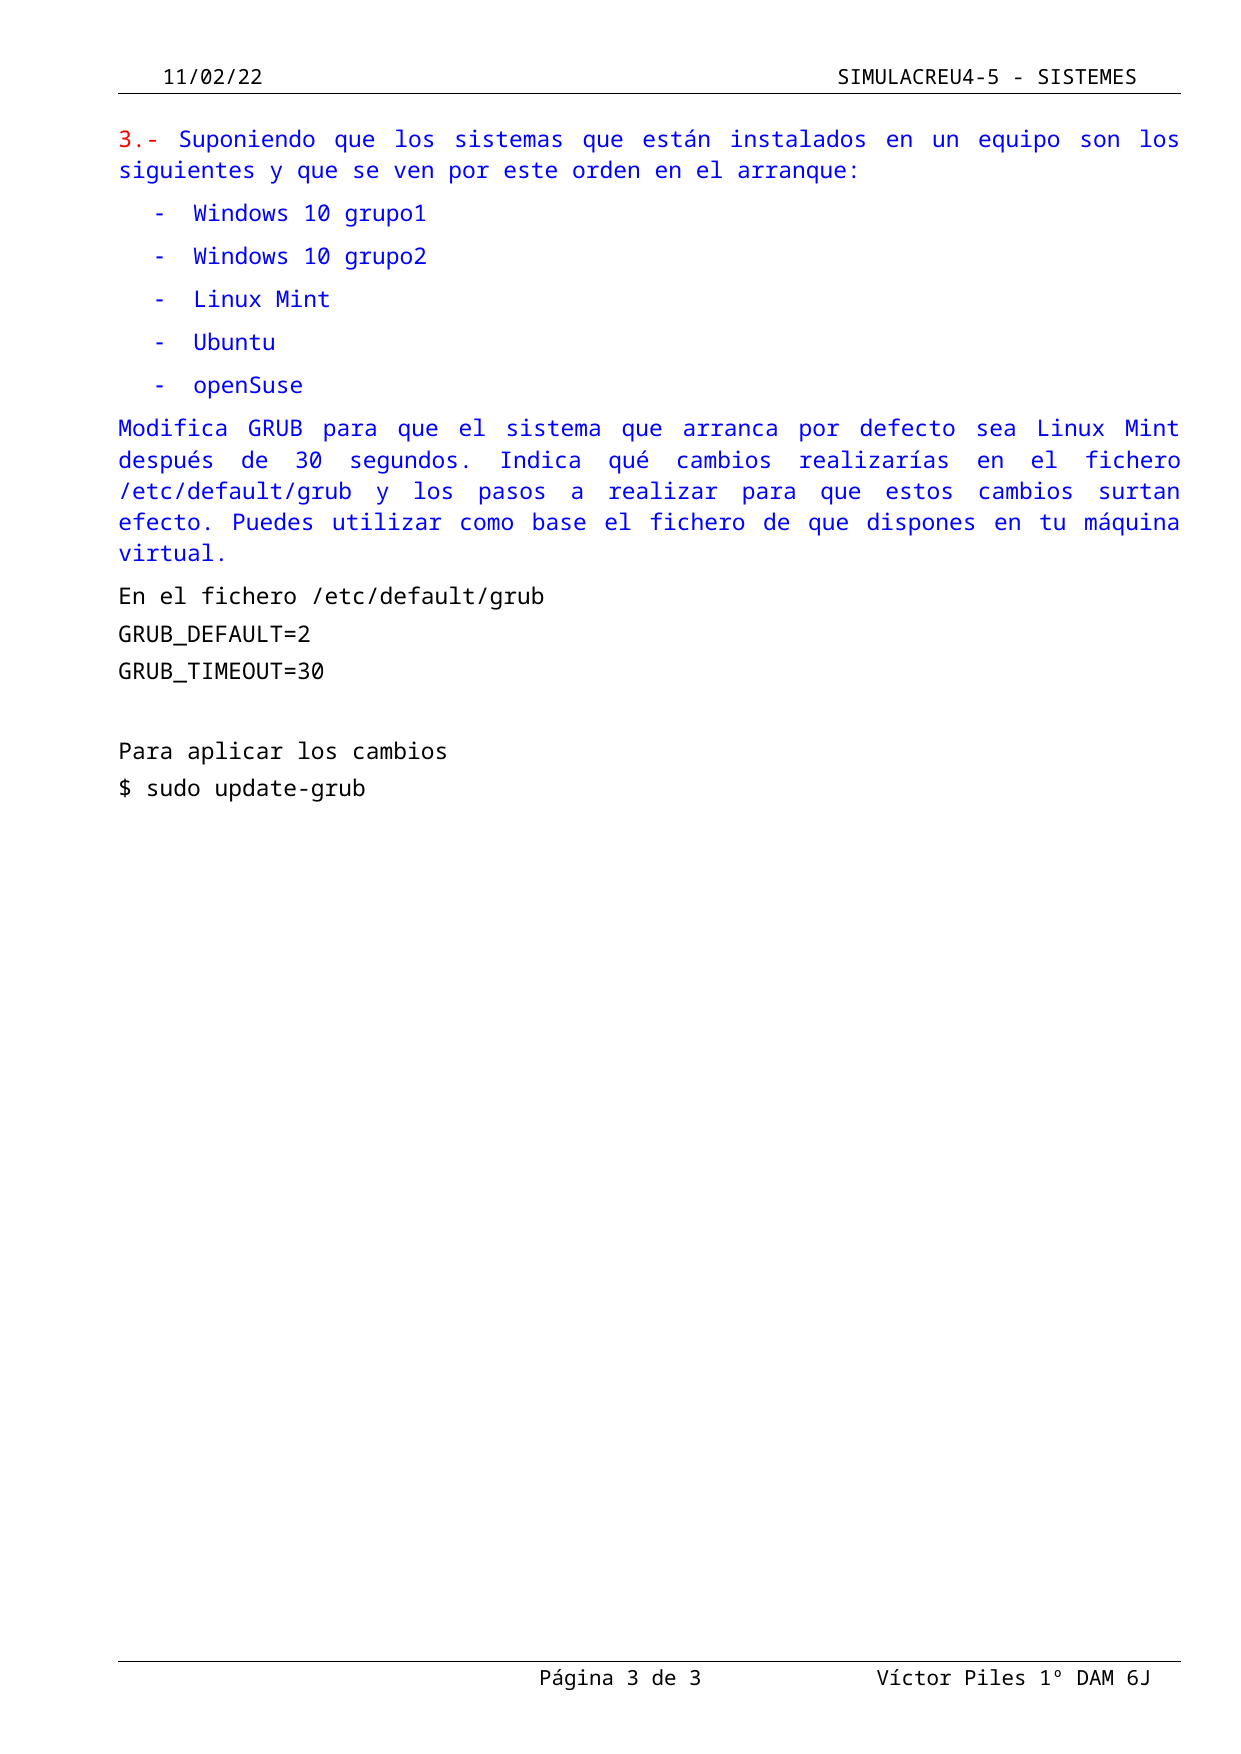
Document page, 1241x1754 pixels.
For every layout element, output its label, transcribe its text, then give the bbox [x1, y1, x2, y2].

text GRUB_DEFAULT=2 [118, 617, 1181, 649]
text $ sudo update-grub [118, 772, 1181, 803]
list Linux Mint [156, 283, 1181, 314]
text Para aplicar los cambios [118, 735, 1181, 766]
list Windows 10 grupo1 [156, 197, 1181, 228]
list openSuse [156, 369, 1181, 401]
list Ubuntu [156, 326, 1181, 357]
list Windows 10 grupo2 [156, 240, 1181, 271]
text 3.- Suponiendo que los sistemas que están instalados en un equipo son los siguientes y que se ven por este orden en el arranque: [118, 123, 1181, 185]
text En el fichero /etc/default/grub [118, 580, 1181, 612]
text Modifica GRUB para que el sistema que arranca por defecto sea Linux Mint después de 30 segundos. Indica qué cambios realizarías en el fichero /etc/default/grub y los pasos a realizar para que estos cambios surtan efecto. Puedes utilizar como base el fichero de que dispones en tu máquina virtual. [118, 412, 1181, 568]
text GRUB_TIMEOUT=30 [118, 655, 1181, 686]
